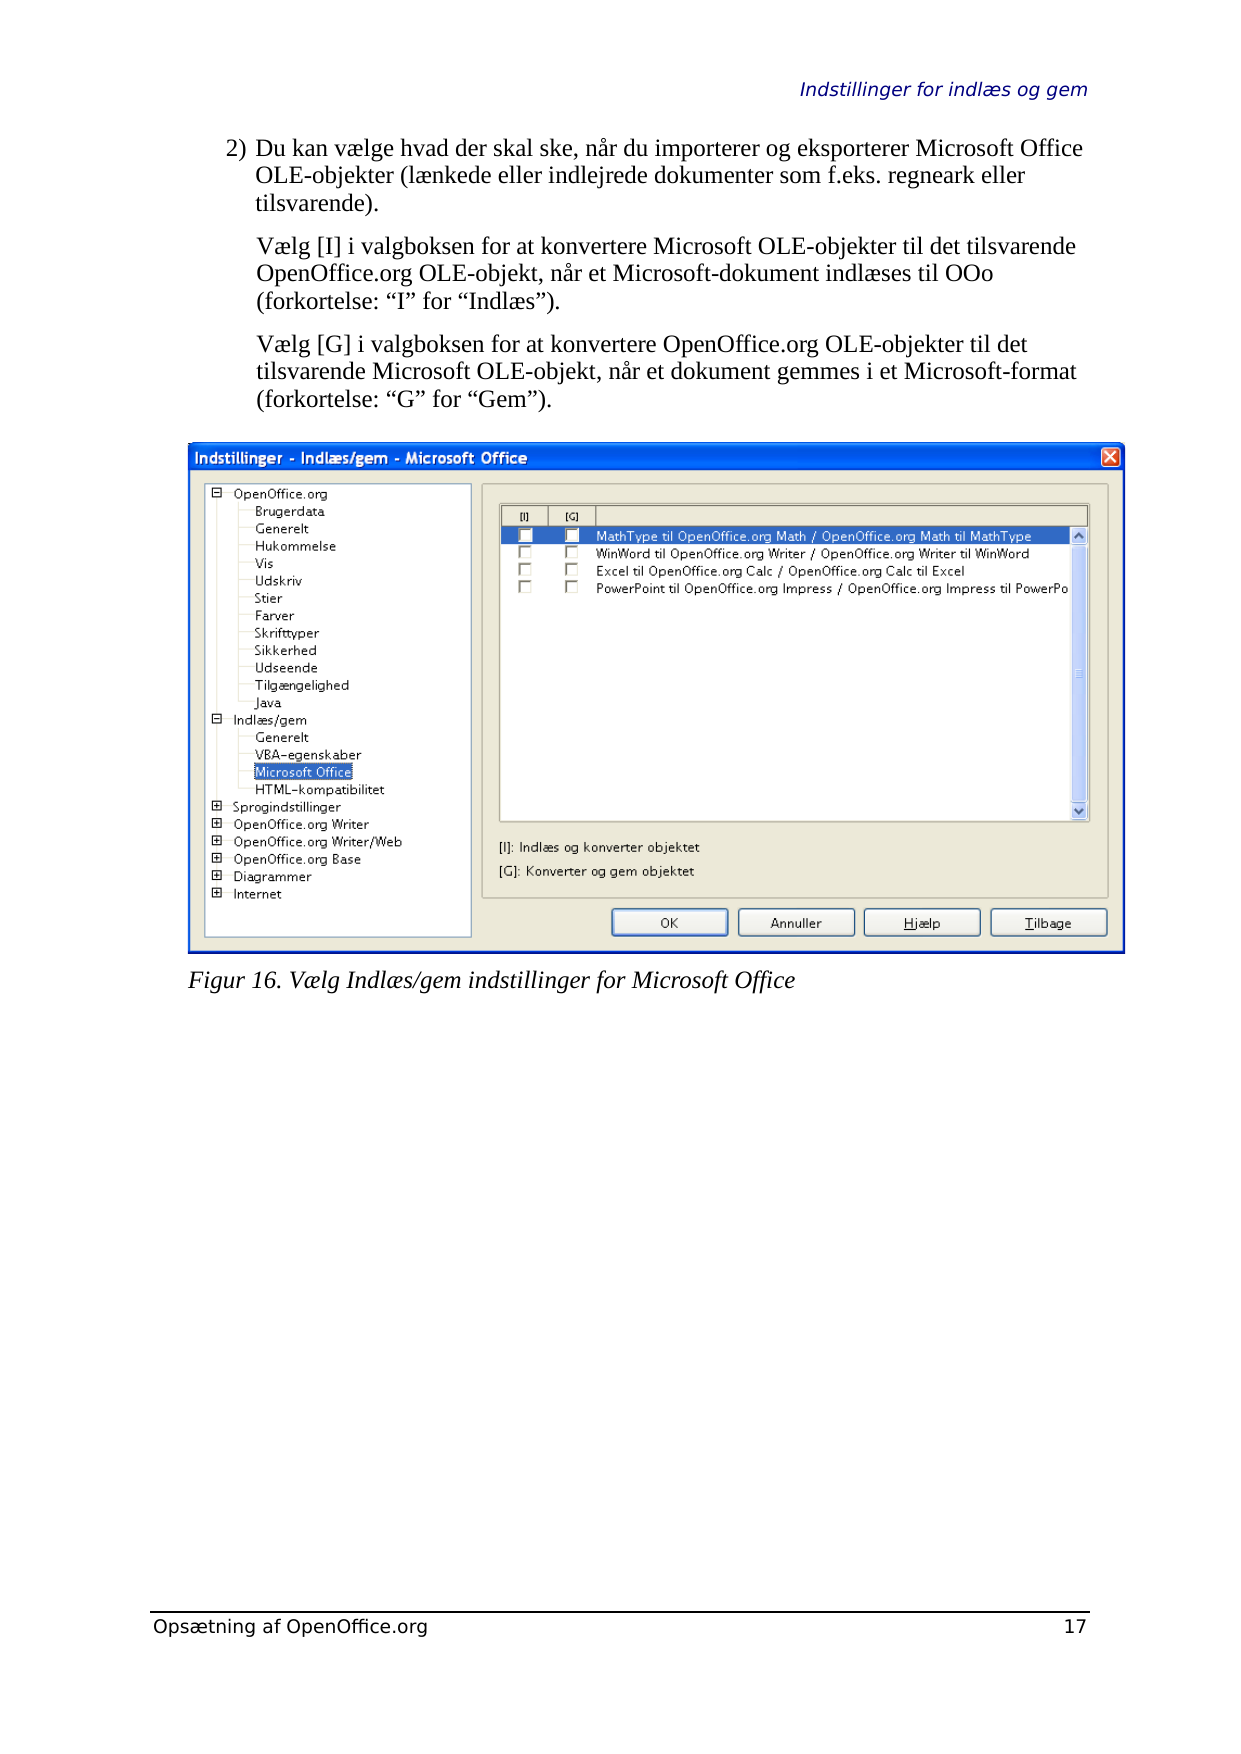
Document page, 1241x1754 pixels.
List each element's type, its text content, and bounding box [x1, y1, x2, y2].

text Vælg [G] i valgboksen for at konvertere OpenOffice.org OLE-objekter til det tilsvarende Microsoft OLE-objekt, når et dokument gemmes i et Microsoft-format (forkortelse: “G” for “Gem”). [256, 330, 1090, 413]
text Vælg [I] i valgboksen for at konvertere Microsoft OLE-objekter til det tilsvarende OpenOffice.org OLE-objekt, når et Microsoft-dokument indlæses til OOo (forkortelse: “I” for “Indlæs”). [256, 232, 1090, 315]
list Du kan vælge hvad der skal ske, når du importerer og eksporterer Microsoft Office OLE-objekter (lænkede eller indlejrede dokumenter som f.eks. regneark eller tilsvarende). [226, 134, 1090, 217]
picture [187, 442, 1125, 954]
text Figur 16. Vælg Indlæs/gem indstillinger for Microsoft Office [188, 966, 1125, 994]
